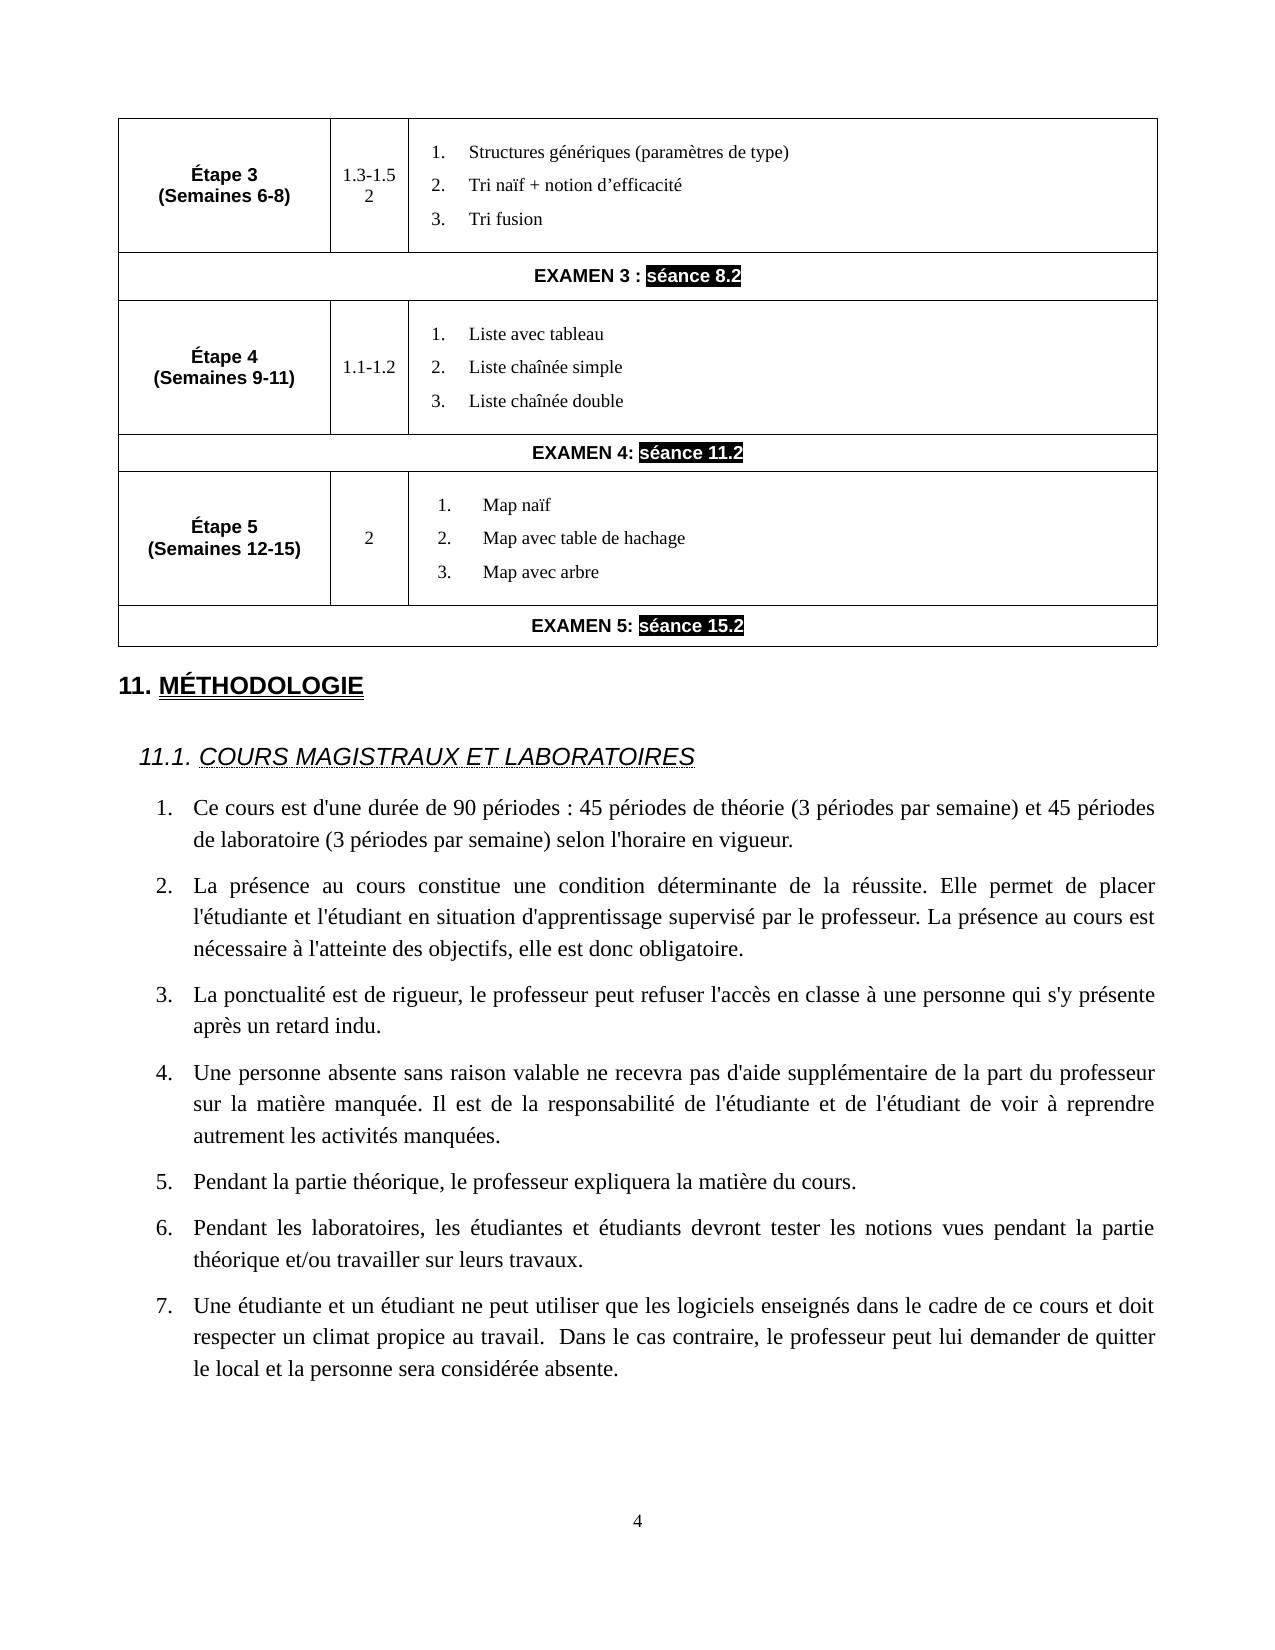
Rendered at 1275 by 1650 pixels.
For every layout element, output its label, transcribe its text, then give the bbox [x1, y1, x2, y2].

list Ce cours est d'une durée de 90 périodes : 45 périodes de théorie (3 périodes par semaine) et 45 périodes de laboratoire (3 périodes par semaine) selon l'horaire en vigueur. [156, 794, 1157, 852]
table_cell 1.1-1.2 [331, 301, 408, 434]
list Une personne absente sans raison valable ne recevra pas d'aide supplémentaire de la part du professeur sur la matière manquée. Il est de la responsabilité de l'étudiante et de l'étudiant de voir à reprendre autrement les activités manquées. [156, 1059, 1157, 1148]
table_cell Structures génériques (paramètres de type) Tri naïf + notion d’efficacité Tri fusion [409, 119, 1157, 252]
table_cell EXAMEN 4: séance 11.2 [119, 435, 1157, 471]
table_cell EXAMEN 3 : séance 8.2 [119, 253, 1157, 300]
subtitle MÉTHODOLOGIE [118, 671, 1157, 700]
table_cell Map naïf Map avec table de hachage Map avec arbre [409, 472, 1157, 605]
table_cell Étape 3 (Semaines 6-8) [119, 119, 330, 252]
table_cell Liste avec tableau Liste chaînée simple Liste chaînée double [409, 301, 1157, 434]
table_cell 1.3-1.5 2 [331, 119, 408, 252]
subtitle COURS MAGISTRAUX ET LABORATOIRES [139, 742, 1157, 770]
table_cell Étape 4 (Semaines 9-11) [119, 301, 330, 434]
table_cell EXAMEN 5: séance 15.2 [119, 606, 1157, 646]
table_cell 2 [331, 472, 408, 605]
table_cell Étape 5 (Semaines 12-15) [119, 472, 330, 605]
list La ponctualité est de rigueur, le professeur peut refuser l'accès en classe à une personne qui s'y présente après un retard indu. [156, 981, 1157, 1039]
list Pendant la partie théorique, le professeur expliquera la matière du cours. [156, 1168, 1157, 1194]
list Une étudiante et un étudiant ne peut utiliser que les logiciels enseignés dans le cadre de ce cours et doit respecter un climat propice au travail. Dans le cas contraire, le professeur peut lui demander de quitter le local et la personne sera considérée absente. [156, 1292, 1157, 1381]
list Pendant les laboratoires, les étudiantes et étudiants devront tester les notions vues pendant la partie théorique et/ou travailler sur leurs travaux. [156, 1214, 1157, 1272]
list La présence au cours constitue une condition déterminante de la réussite. Elle permet de placer l'étudiante et l'étudiant en situation d'apprentissage supervisé par le professeur. La présence au cours est nécessaire à l'atteinte des objectifs, elle est donc obligatoire. [156, 872, 1157, 961]
